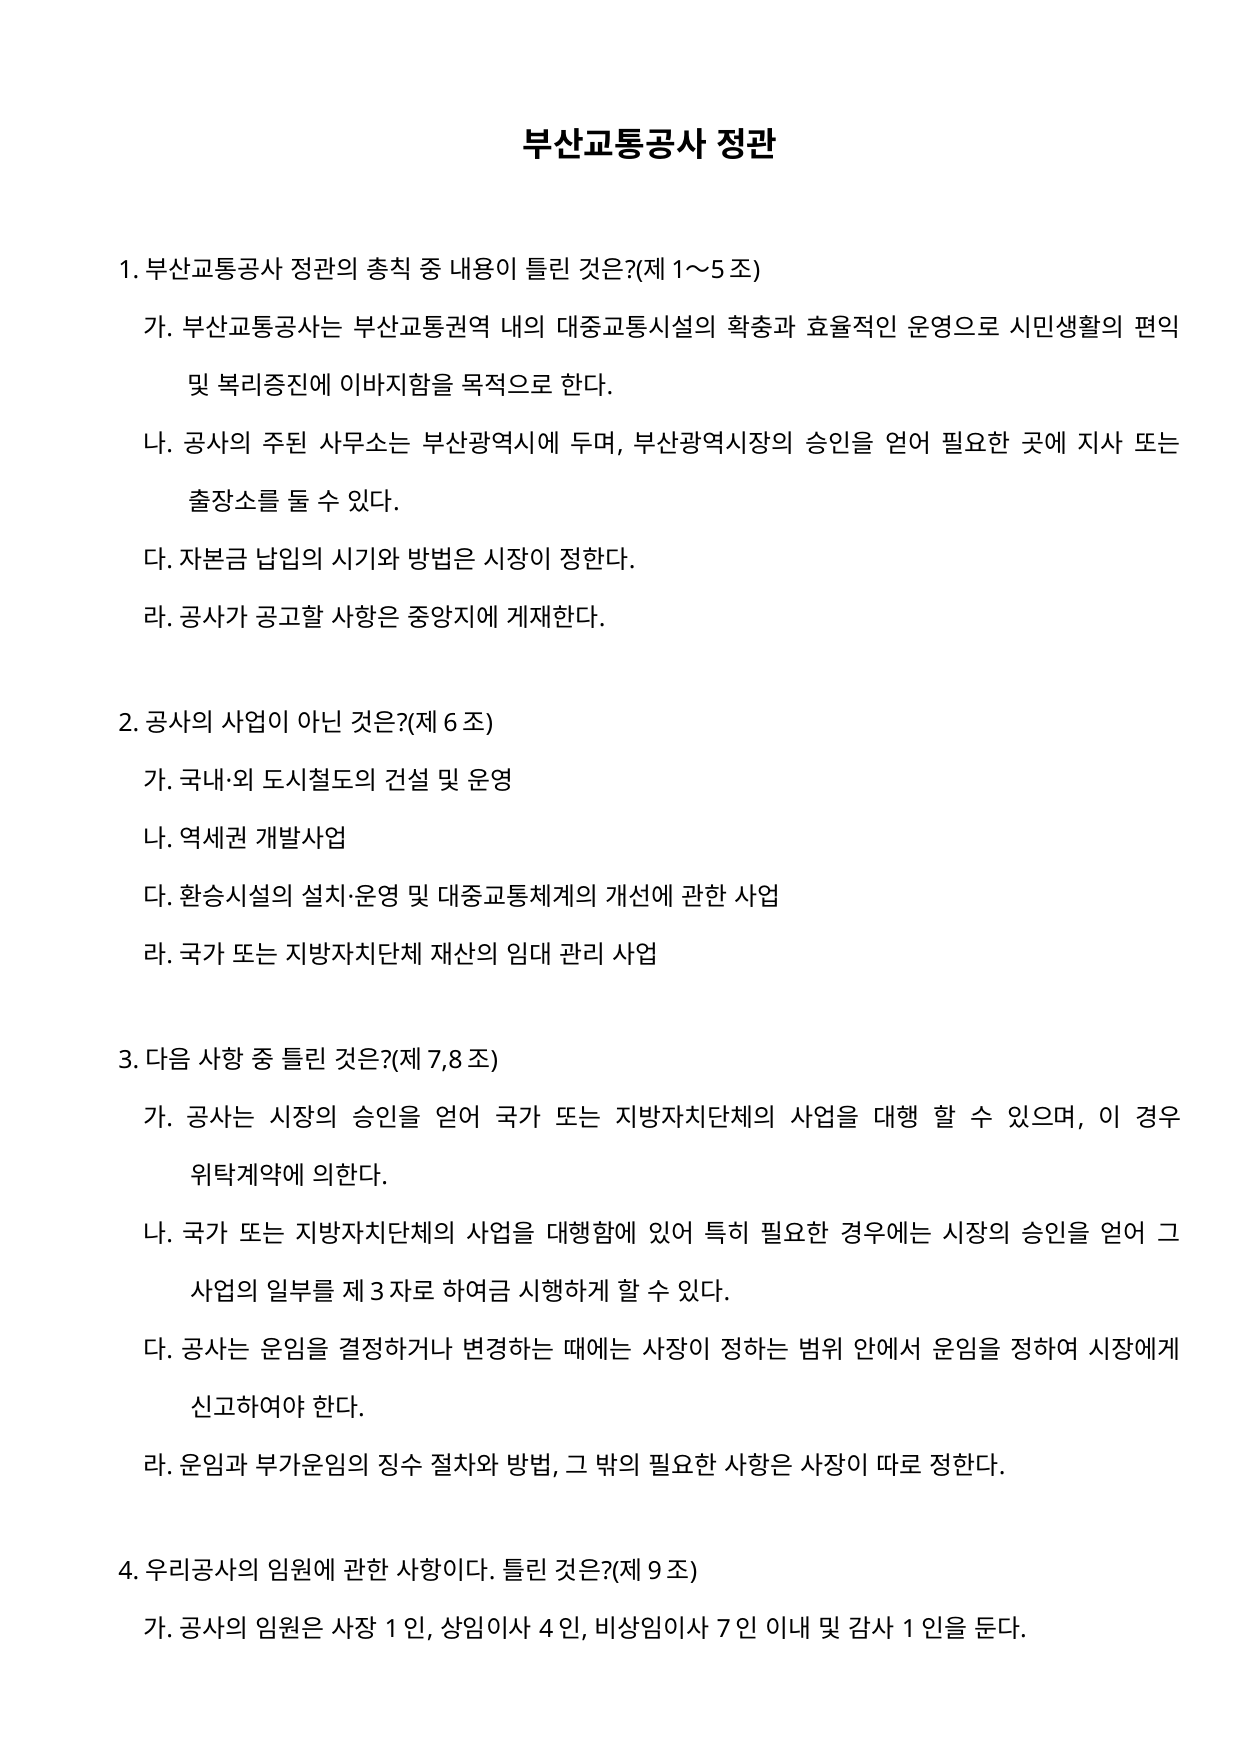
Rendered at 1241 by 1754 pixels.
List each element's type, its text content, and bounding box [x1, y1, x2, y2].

text 다. 공사는 운임을 결정하거나 변경하는 때에는 사장이 정하는 범위 안에서 운임을 정하여 시장에게 신고하여야 한다. [143, 1329, 1181, 1424]
text 나. 공사의 주된 사무소는 부산광역시에 두며, 부산광역시장의 승인을 얻어 필요한 곳에 지사 또는 출장소를 둘 수 있다. [143, 423, 1181, 518]
text 가. 공사의 임원은 사장 1인, 상임이사 4인, 비상임이사 7인 이내 및 감사 1인을 둔다. [143, 1609, 1181, 1645]
text 다. 환승시설의 설치·운영 및 대중교통체계의 개선에 관한 사업 [143, 876, 1181, 913]
text 나. 국가 또는 지방자치단체의 사업을 대행함에 있어 특히 필요한 경우에는 시장의 승인을 얻어 그 사업의 일부를 제3자로 하여금 시행하게 할 수 있다. [143, 1214, 1181, 1308]
text 나. 역세권 개발사업 [143, 818, 1181, 855]
text 부산교통공사 정관 [118, 118, 1181, 166]
text 4. 우리공사의 임원에 관한 사항이다. 틀린 것은?(제9조) [118, 1551, 1181, 1587]
text 3. 다음 사항 중 틀린 것은?(제7,8조) [118, 1040, 1181, 1076]
text 라. 운임과 부가운임의 징수 절차와 방법, 그 밖의 필요한 사항은 사장이 따로 정한다. [143, 1445, 1181, 1482]
text 1. 부산교통공사 정관의 총칙 중 내용이 틀린 것은?(제1～5조) [118, 250, 1181, 286]
text 라. 공사가 공고할 사항은 중앙지에 게재한다. [143, 597, 1181, 633]
text 가. 부산교통공사는 부산교통권역 내의 대중교통시설의 확충과 효율적인 운영으로 시민생활의 편익 및 복리증진에 이바지함을 목적으로 한다. [143, 308, 1181, 402]
text 가. 공사는 시장의 승인을 얻어 국가 또는 지방자치단체의 사업을 대행 할 수 있으며, 이 경우 위탁계약에 의한다. [143, 1098, 1181, 1192]
text 2. 공사의 사업이 아닌 것은?(제6조) [118, 703, 1181, 739]
text 라. 국가 또는 지방자치단체 재산의 임대 관리 사업 [143, 934, 1181, 971]
text 다. 자본금 납입의 시기와 방법은 시장이 정한다. [143, 539, 1181, 576]
text 가. 국내·외 도시철도의 건설 및 운영 [143, 761, 1181, 797]
